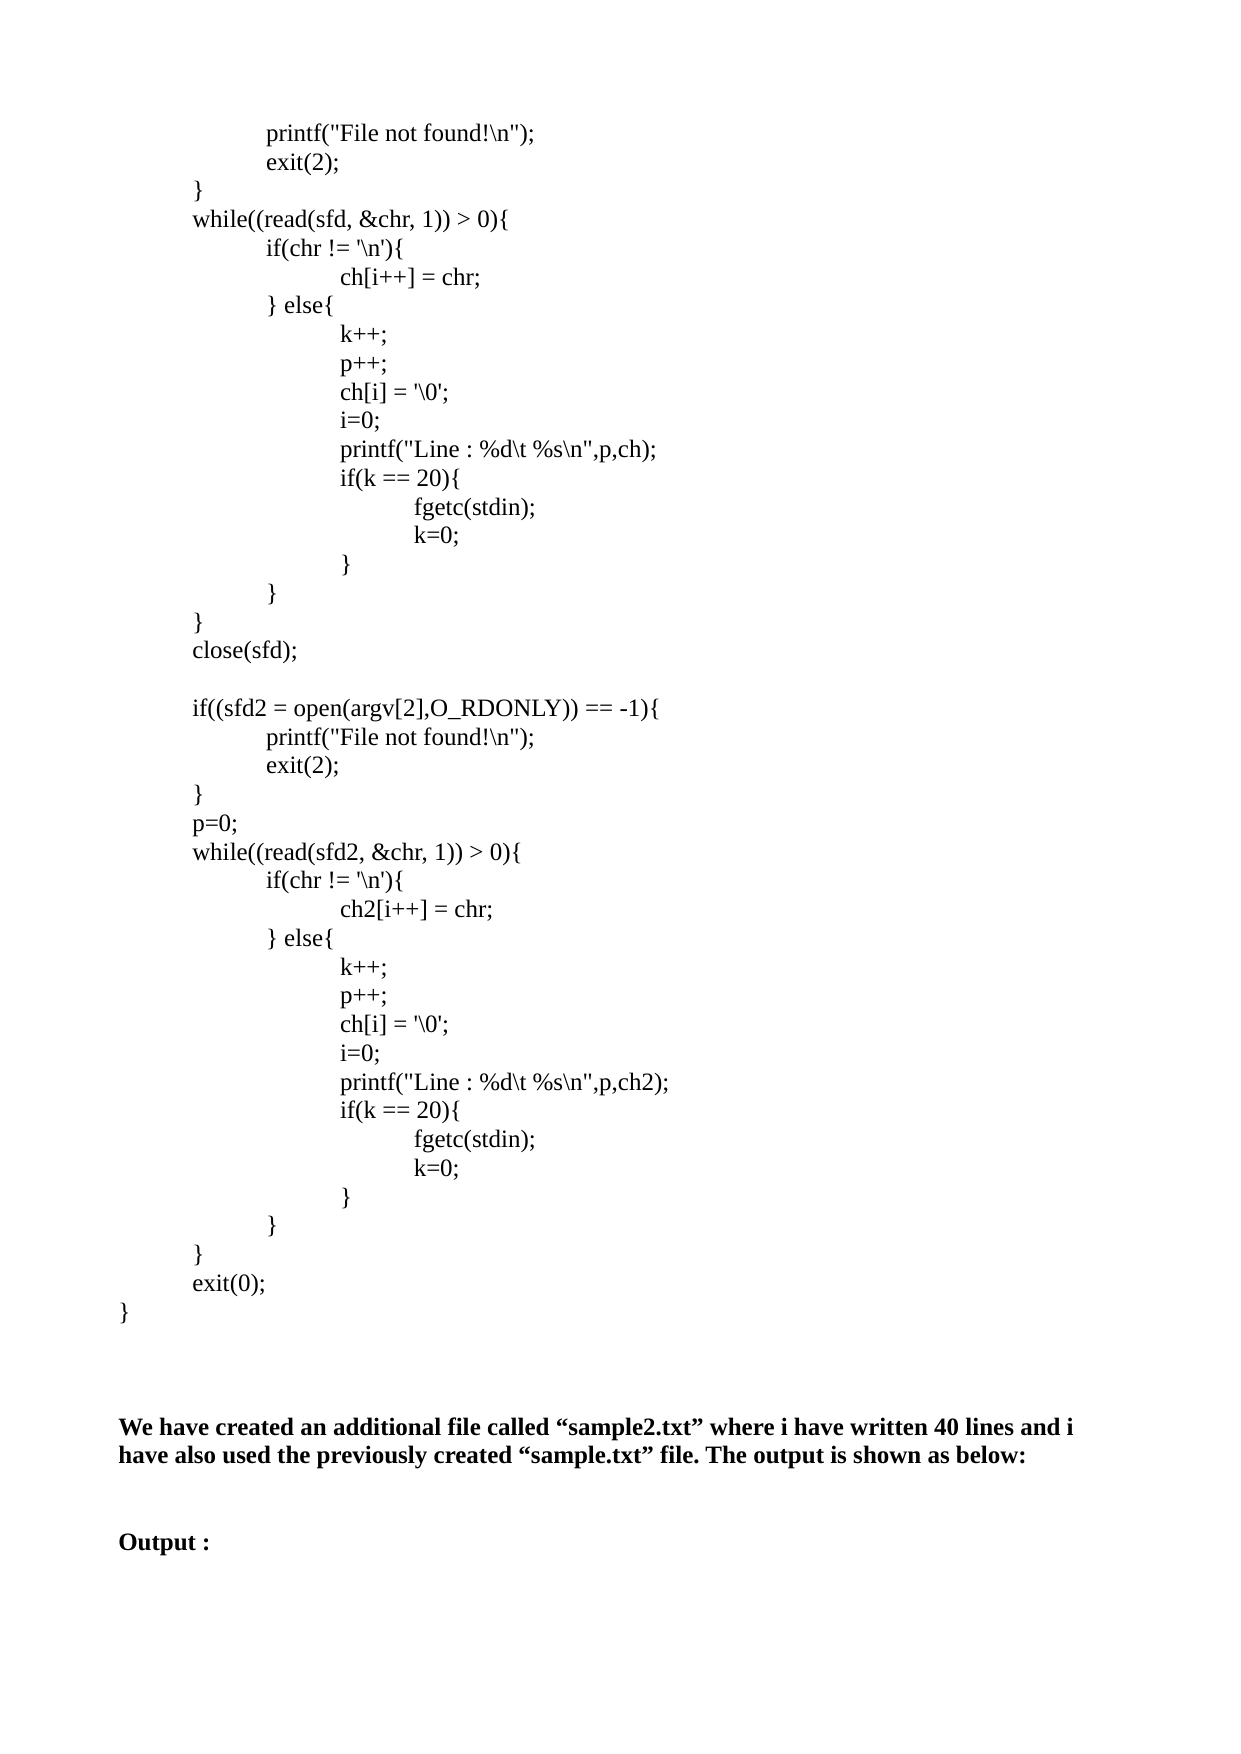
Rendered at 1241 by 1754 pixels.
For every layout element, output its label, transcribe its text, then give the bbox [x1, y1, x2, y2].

text k++; [118, 952, 1122, 981]
text printf("Line : %d\t %s\n",p,ch); [118, 434, 1122, 463]
text k++; [118, 319, 1122, 348]
text printf("File not found!\n"); [118, 722, 1122, 751]
text ch[i] = '\0'; [118, 1009, 1122, 1038]
text while((read(sfd, &chr, 1)) > 0){ [118, 204, 1122, 233]
text } [118, 1182, 1122, 1211]
text if(k == 20){ [118, 463, 1122, 492]
text We have created an additional file called “sample2.txt” where i have written 40 lines and i have also used the previously created “sample.txt” file. The output is shown as below: [118, 1412, 1122, 1469]
text } [118, 176, 1122, 204]
text } [118, 578, 1122, 607]
text } else{ [118, 291, 1122, 319]
text if(k == 20){ [118, 1096, 1122, 1124]
text i=0; [118, 1038, 1122, 1067]
text } [118, 549, 1122, 578]
text } else{ [118, 923, 1122, 952]
text } [118, 1239, 1122, 1268]
text exit(0); [118, 1268, 1122, 1297]
text exit(2); [118, 147, 1122, 176]
text if((sfd2 = open(argv[2],O_RDONLY)) == -1){ [118, 693, 1122, 722]
text p++; [118, 981, 1122, 1009]
text k=0; [118, 521, 1122, 549]
text close(sfd); [118, 636, 1122, 664]
text Output : [118, 1527, 1122, 1556]
text printf("File not found!\n"); [118, 118, 1122, 147]
text ch[i++] = chr; [118, 262, 1122, 291]
text while((read(sfd2, &chr, 1)) > 0){ [118, 837, 1122, 866]
text } [118, 779, 1122, 808]
text if(chr != '\n'){ [118, 866, 1122, 894]
text ch2[i++] = chr; [118, 894, 1122, 923]
text printf("Line : %d\t %s\n",p,ch2); [118, 1067, 1122, 1096]
text k=0; [118, 1153, 1122, 1182]
text p++; [118, 348, 1122, 377]
text i=0; [118, 406, 1122, 434]
text } [118, 1297, 1122, 1326]
text exit(2); [118, 751, 1122, 779]
text ch[i] = '\0'; [118, 377, 1122, 406]
text fgetc(stdin); [118, 1124, 1122, 1153]
text p=0; [118, 808, 1122, 837]
text } [118, 1211, 1122, 1239]
text fgetc(stdin); [118, 492, 1122, 521]
text } [118, 607, 1122, 636]
text if(chr != '\n'){ [118, 233, 1122, 262]
